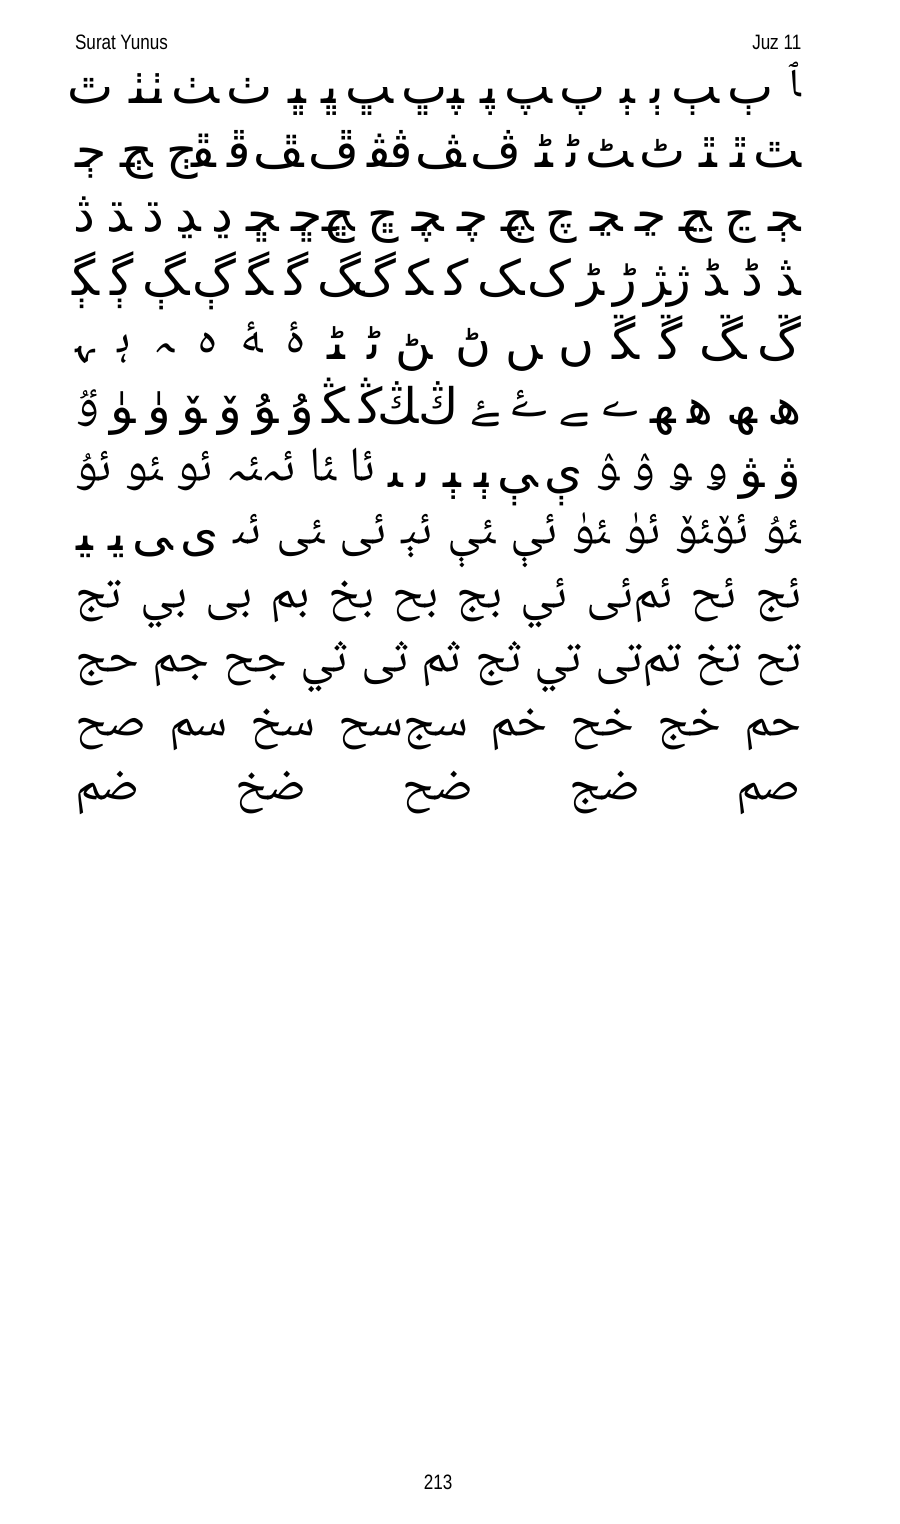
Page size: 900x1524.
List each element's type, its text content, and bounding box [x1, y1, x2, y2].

text ﭑ ﭒ ﭓ ﭔ ﭕ ﭖ ﭗ ﭘ ﭙﭚ ﭛ ﭜ ﭝ ﭞ ﭟ ﭠﭡ ﭢ ﭣ ﭤ ﭥ ﭦ ﭧ ﭨ ﭩ ﭪ ﭫ ﭬﭭ ﭮ ﭯ ﭰ ﭱﭲ ﭳ ﭴ ﭵ ﭶ ﭷ ﭸ ﭹ ﭺ ﭻ ﭼ ﭽ ﭾ ﭿﮀ ﮁ ﮂ ﮃ ﮄ ﮅ ﮆ ﮇ ﮈ ﮉ ﮊﮋ ﮌ ﮍ ﮎ ﮏ ﮐ ﮑ ﮒﮓ ﮔ ﮕ ﮖ ﮗ ﮘ ﮙ ﮚ ﮛ ﮜ ﮝ ﮞ ﮟ ﮠ ﮡ ﮢ ﮣ ﮤ ﮥ ﮦ ﮧ ﮨ ﮩ [75, 60, 801, 379]
text ﮪ ﮫ ﮬ ﮭ ﮮ ﮯ ﮰ ﮱ ﯓ ﯔﯕ ﯖ ﯗ ﯘ ﯙ ﯚ ﯛ ﯜ ﯝ ﯞ ﯟ ﯠ ﯡ ﯢ ﯣ ﯤ ﯥ ﯦ ﯧ ﯨ ﯩ ﯪ ﯫ ﯬﯭ ﯮ ﯯ ﯰ ﯱ ﯲﯳ ﯴ ﯵ ﯶ ﯷ ﯸ ﯹ ﯺ ﯻ ﯼ ﯽ ﯾ ﯿ ﰀ ﰁ ﰂﰃ ﰄ ﰅ ﰆ ﰇ ﰈ ﰉ ﰊ ﰋ ﰌ ﰍ ﰎﰏ ﰐ ﰑ ﰒ ﰓ ﰔ ﰕ ﰖ ﰗ ﰘ ﰙ ﰚ ﰛ ﰜﰝ ﰞ ﰟ ﰠ ﰡ ﰢ ﰣ ﰤ ﰥ [75, 379, 801, 826]
